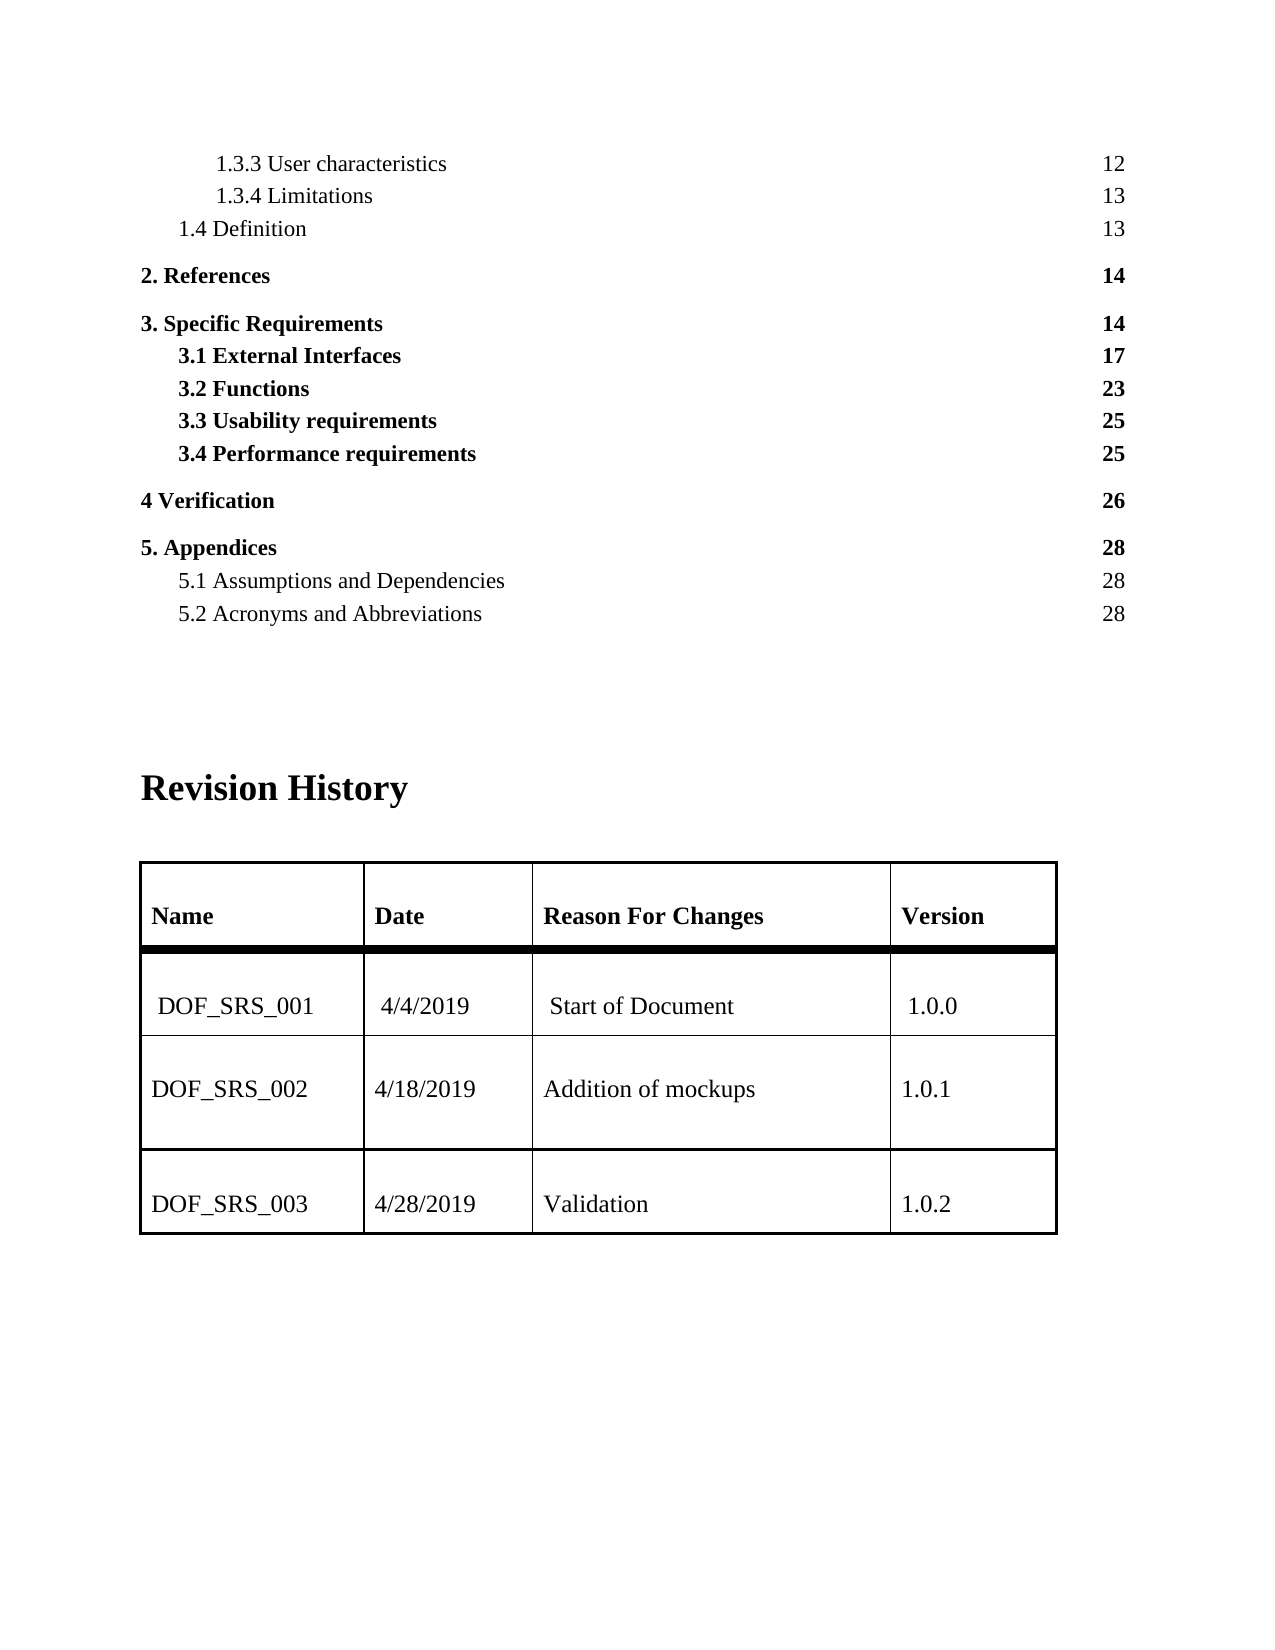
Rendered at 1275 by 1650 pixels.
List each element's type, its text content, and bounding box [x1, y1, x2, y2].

table_header Name [142, 864, 363, 944]
text 5.1 Assumptions and Dependencies 28 [178, 567, 1125, 593]
table_cell 1.0.0 [891, 954, 1055, 1035]
table_header Version [891, 864, 1055, 944]
table_cell Start of Document [533, 954, 890, 1035]
table_cell Addition of mockups [533, 1036, 890, 1148]
text 3.3 Usability requirements 25 [178, 407, 1125, 434]
text 1.3.3 User characteristics 12 [216, 150, 1125, 176]
table_cell DOF_SRS_002 [142, 1036, 363, 1148]
text 3.4 Performance requirements 25 [178, 440, 1125, 466]
table_cell 4/4/2019 [365, 954, 532, 1035]
text 3.2 Functions 23 [178, 375, 1125, 401]
table_header Date [365, 864, 532, 944]
table_cell DOF_SRS_003 [142, 1151, 363, 1232]
table_cell 4/28/2019 [365, 1151, 532, 1232]
table_header Reason For Changes [533, 864, 890, 944]
text 3. Specific Requirements 14 [141, 309, 1125, 336]
table_cell DOF_SRS_001 [142, 954, 363, 1035]
text 1.3.4 Limitations 13 [216, 183, 1125, 209]
table_cell 4/18/2019 [365, 1036, 532, 1148]
table_cell Validation [533, 1151, 890, 1232]
text Revision History [141, 742, 1125, 808]
table_cell 1.0.2 [891, 1151, 1055, 1232]
text 5. Appendices 28 [141, 534, 1125, 561]
text 2. References 14 [141, 262, 1125, 289]
text 4 Verification 26 [141, 487, 1125, 513]
table_cell 1.0.1 [891, 1036, 1055, 1148]
text 1.4 Definition 13 [178, 215, 1125, 242]
text 5.2 Acronyms and Abbreviations 28 [178, 599, 1125, 626]
text 3.1 External Interfaces 17 [178, 342, 1125, 368]
